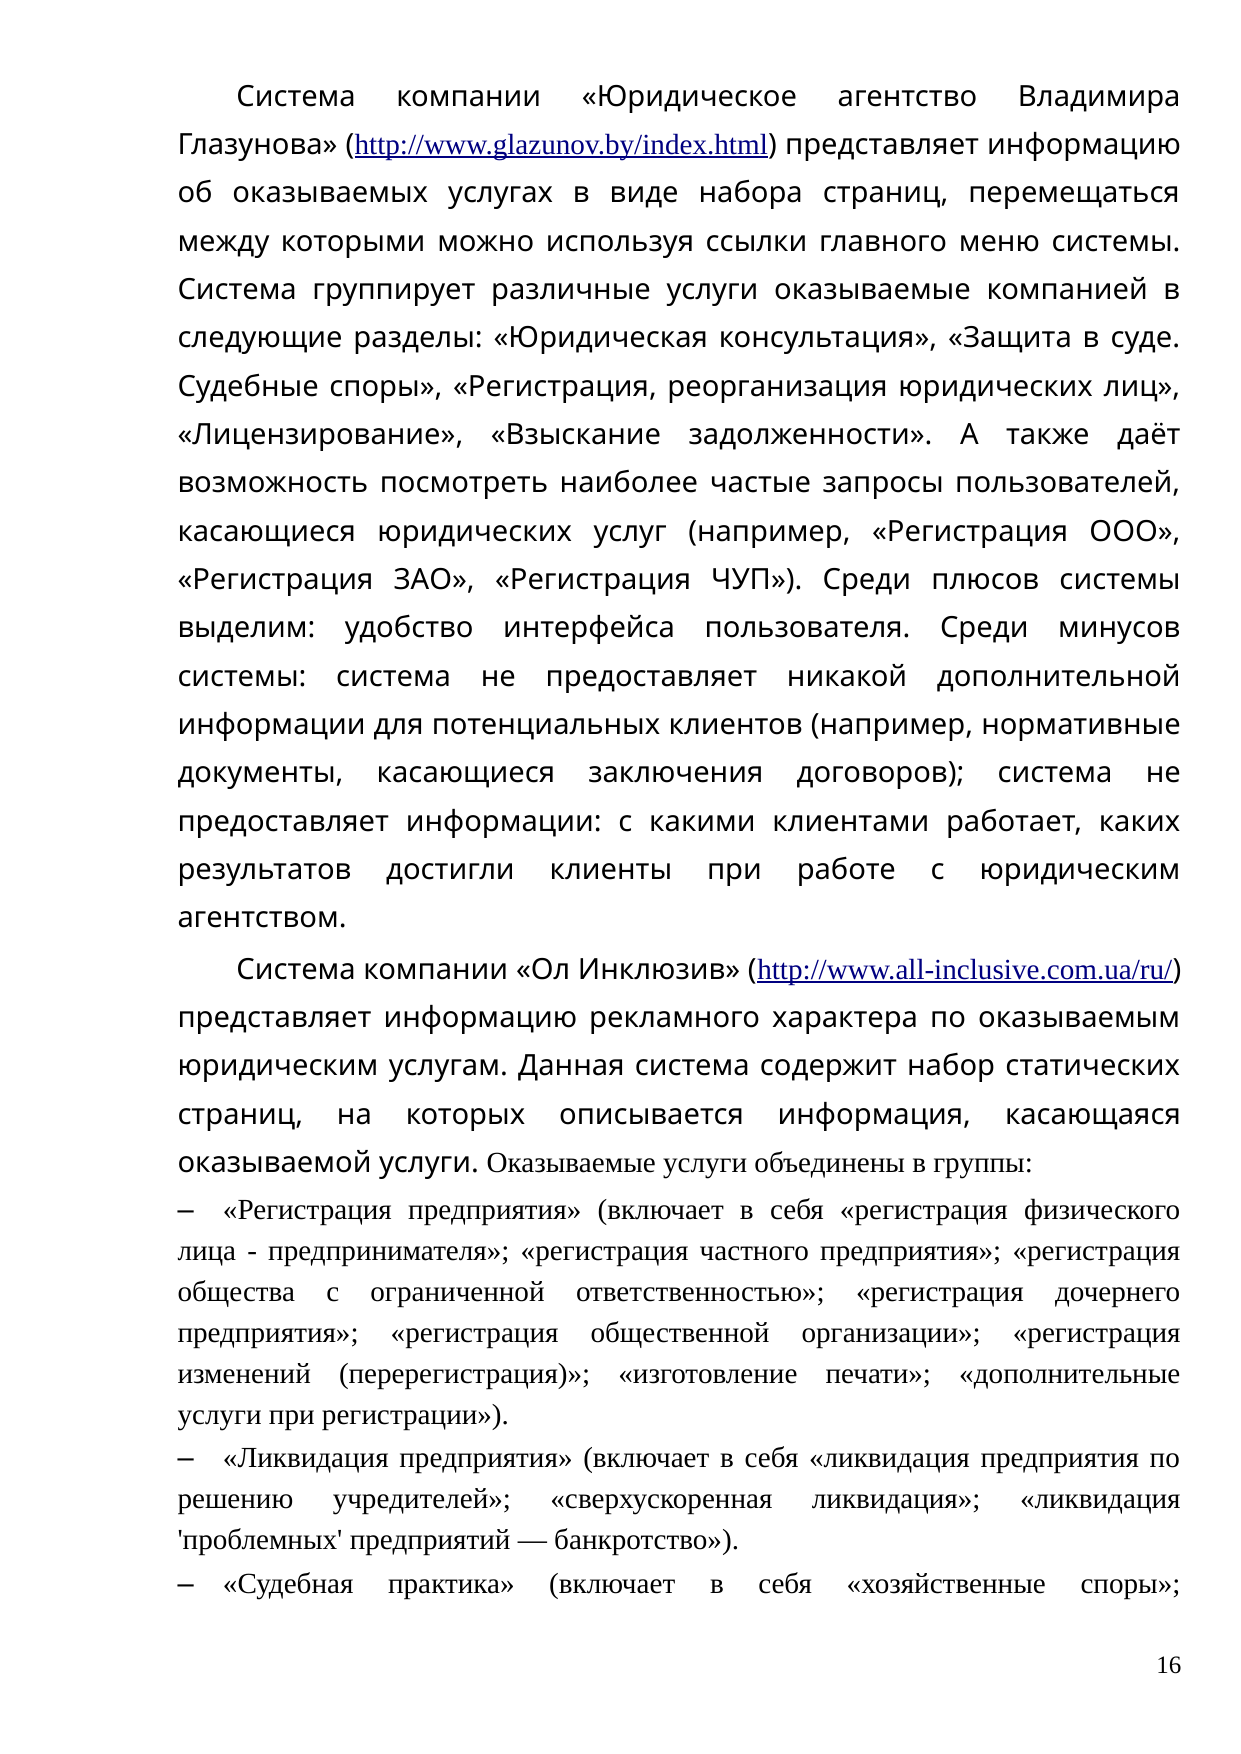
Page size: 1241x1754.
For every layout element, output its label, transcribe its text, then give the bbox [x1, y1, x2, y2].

list «Регистрация предприятия» (включает в себя «регистрация физического лица - предпринимателя»; «регистрация частного предприятия»; «регистрация общества с ограниченной ответственностью»; «регистрация дочернего предприятия»; «регистрация общественной организации»; «регистрация изменений (перерегистрация)»; «изготовление печати»; «дополнительные услуги при регистрации»). [177, 1192, 1181, 1430]
text Система компании «Юридическое агентство Владимира Глазунова» (http://www.glazunov.by/index.html) представляет информацию об оказываемых услугах в виде набора страниц, перемещаться между которыми можно используя ссылки главного меню системы. Система группирует различные услуги оказываемые компанией в следующие разделы: «Юридическая консультация», «Защита в суде. Судебные споры», «Регистрация, реорганизация юридических лиц», «Лицензирование», «Взыскание задолженности». А также даёт возможность посмотреть наиболее частые запросы пользователей, касающиеся юридических услуг (например, «Регистрация ООО», «Регистрация ЗАО», «Регистрация ЧУП»). Среди плюсов системы выделим: удобство интерфейса пользователя. Среди минусов системы: система не предоставляет никакой дополнительной информации для потенциальных клиентов (например, нормативные документы, касающиеся заключения договоров); система не предоставляет информации: с какими клиентами работает, каких результатов достигли клиенты при работе с юридическим агентством. [177, 75, 1181, 936]
list «Судебная практика» (включает в себя «хозяйственные споры»; [177, 1566, 1181, 1600]
list «Ликвидация предприятия» (включает в себя «ликвидация предприятия по решению учредителей»; «сверхускоренная ликвидация»; «ликвидация 'проблемных' предприятий — банкротство»). [177, 1441, 1181, 1556]
text Система компании «Ол Инклюзив» (http://www.all-inclusive.com.ua/ru/) представляет информацию рекламного характера по оказываемым юридическим услугам. Данная система содержит набор статических страниц, на которых описывается информация, касающаяся оказываемой услуги. Оказываемые услуги объединены в группы: [177, 948, 1181, 1181]
